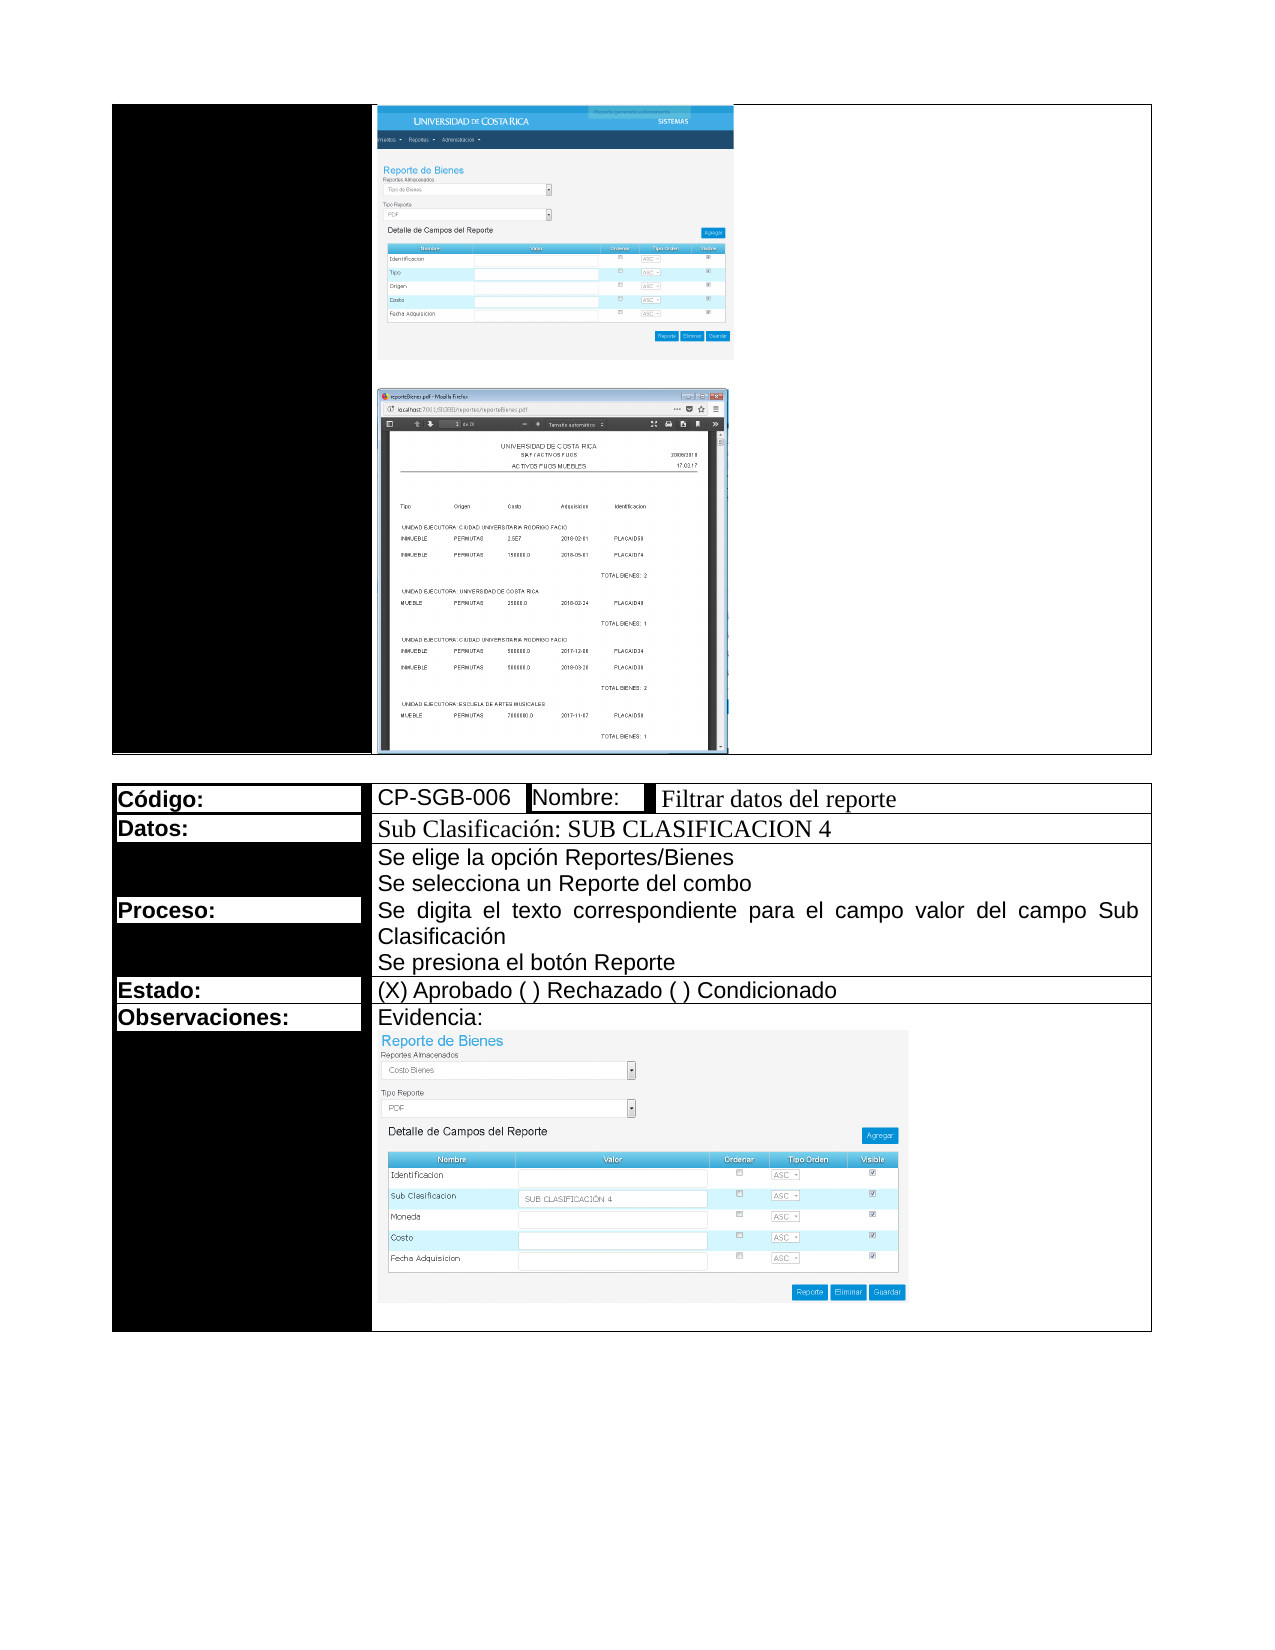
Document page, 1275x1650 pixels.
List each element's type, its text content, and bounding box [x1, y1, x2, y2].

table_cell [113, 105, 371, 753]
table_header Nombre: [527, 784, 655, 813]
table_cell Observaciones: [113, 1004, 371, 1331]
table_cell Proceso: [113, 844, 371, 976]
table_cell (X) Aprobado ( ) Rechazado ( ) Condicionado [372, 977, 1151, 1003]
table_header Código: [113, 784, 371, 813]
table_cell Evidencia: [372, 1004, 1151, 1331]
table_cell Se elige la opción Reportes/Bienes Se selecciona un Reporte del combo Se digita el texto correspondiente para el campo valor del campo Sub Clasificación Se presiona el botón Reporte [372, 844, 1151, 976]
table_header CP-SGB-006 [372, 784, 526, 813]
table_cell [372, 105, 1151, 753]
table_cell Sub Clasificación: SUB CLASIFICACION 4 [372, 814, 1151, 843]
table_cell Datos: [113, 814, 371, 843]
table_header Filtrar datos del reporte [656, 784, 1151, 813]
table_cell Estado: [361, 977, 371, 1003]
